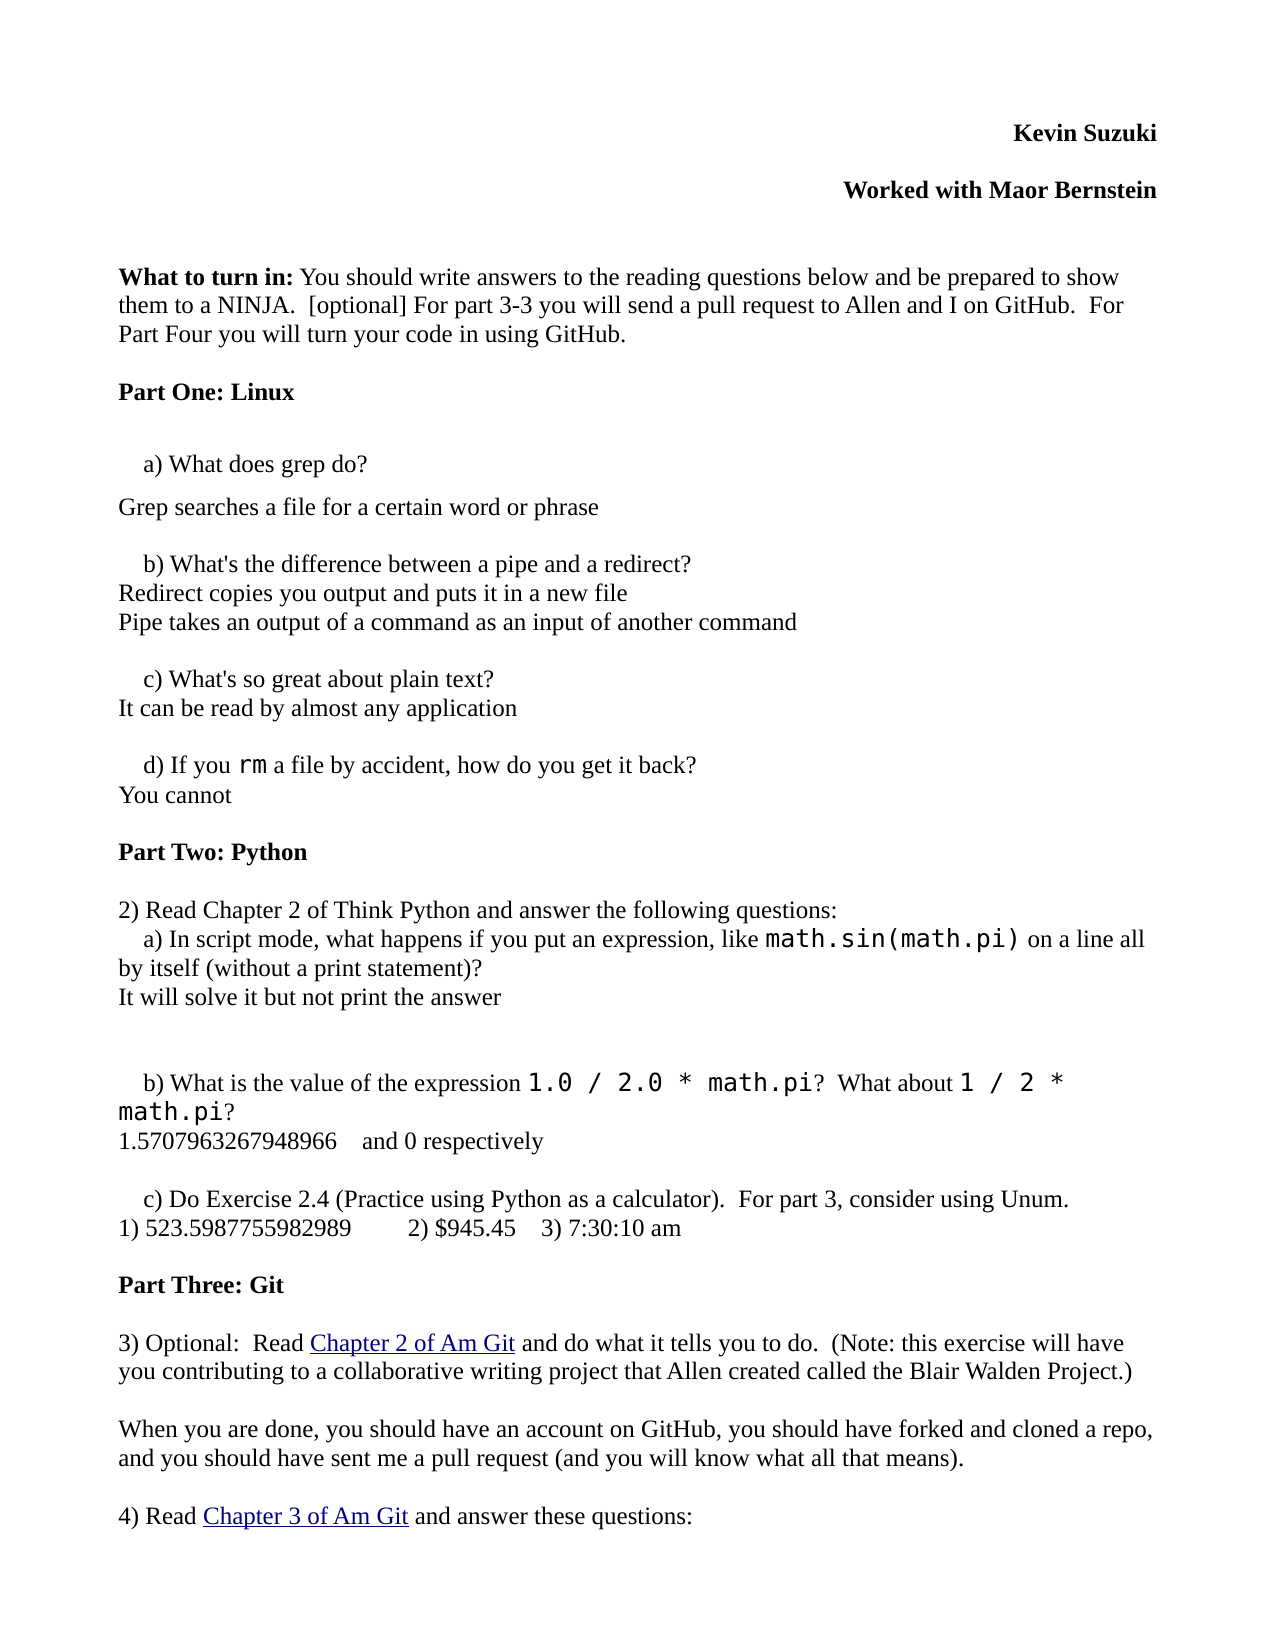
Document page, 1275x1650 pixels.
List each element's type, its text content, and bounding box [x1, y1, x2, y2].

text 4) Read Chapter 3 of Am Git and answer these questions: [118, 1501, 1157, 1530]
text b) What's the difference between a pipe and a redirect? [118, 549, 1157, 578]
text Part Two: Python [118, 837, 1157, 866]
text It can be read by almost any application [118, 693, 1157, 722]
text a) In script mode, what happens if you put an expression, like math.sin(math.pi) on a line all by itself (without a print statement)? [118, 924, 1157, 982]
text c) Do Exercise 2.4 (Practice using Python as a calculator). For part 3, consider using Unum. [118, 1184, 1157, 1213]
text Part One: Linux [118, 377, 1157, 406]
text c) What's so great about plain text? [118, 664, 1157, 693]
text a) What does grep do? [118, 406, 1157, 477]
text When you are done, you should have an account on GitHub, you should have forked and cloned a repo, and you should have sent me a pull request (and you will know what all that means). [118, 1414, 1157, 1471]
text 1.5707963267948966 and 0 respectively [118, 1126, 1157, 1155]
text b) What is the value of the expression 1.0 / 2.0 * math.pi? What about 1 / 2 * math.pi? [118, 1068, 1157, 1126]
text It will solve it but not print the answer [118, 982, 1157, 1010]
text Redirect copies you output and puts it in a new file [118, 578, 1157, 607]
text Part Three: Git [118, 1270, 1157, 1299]
text Worked with Maor Bernstein [118, 176, 1157, 204]
text Pipe takes an output of a command as an input of another command [118, 607, 1157, 636]
text 1) 523.5987755982989 2) $945.45 3) 7:30:10 am [118, 1213, 1157, 1241]
text What to turn in: You should write answers to the reading questions below and be prepared to show them to a NINJA. [optional] For part 3-3 you will send a pull request to Allen and I on GitHub. For Part Four you will turn your code in using GitHub. [118, 262, 1157, 348]
text You cannot [118, 780, 1157, 809]
text Grep searches a file for a certain word or phrase [118, 492, 1157, 521]
text Kevin Suzuki [118, 118, 1157, 147]
text d) If you rm a file by accident, how do you get it back? [118, 751, 1157, 780]
text 2) Read Chapter 2 of Think Python and answer the following questions: [118, 895, 1157, 924]
text 3) Optional: Read Chapter 2 of Am Git and do what it tells you to do. (Note: this exercise will have you contributing to a collaborative writing project that Allen created called the Blair Walden Project.) [118, 1328, 1157, 1385]
